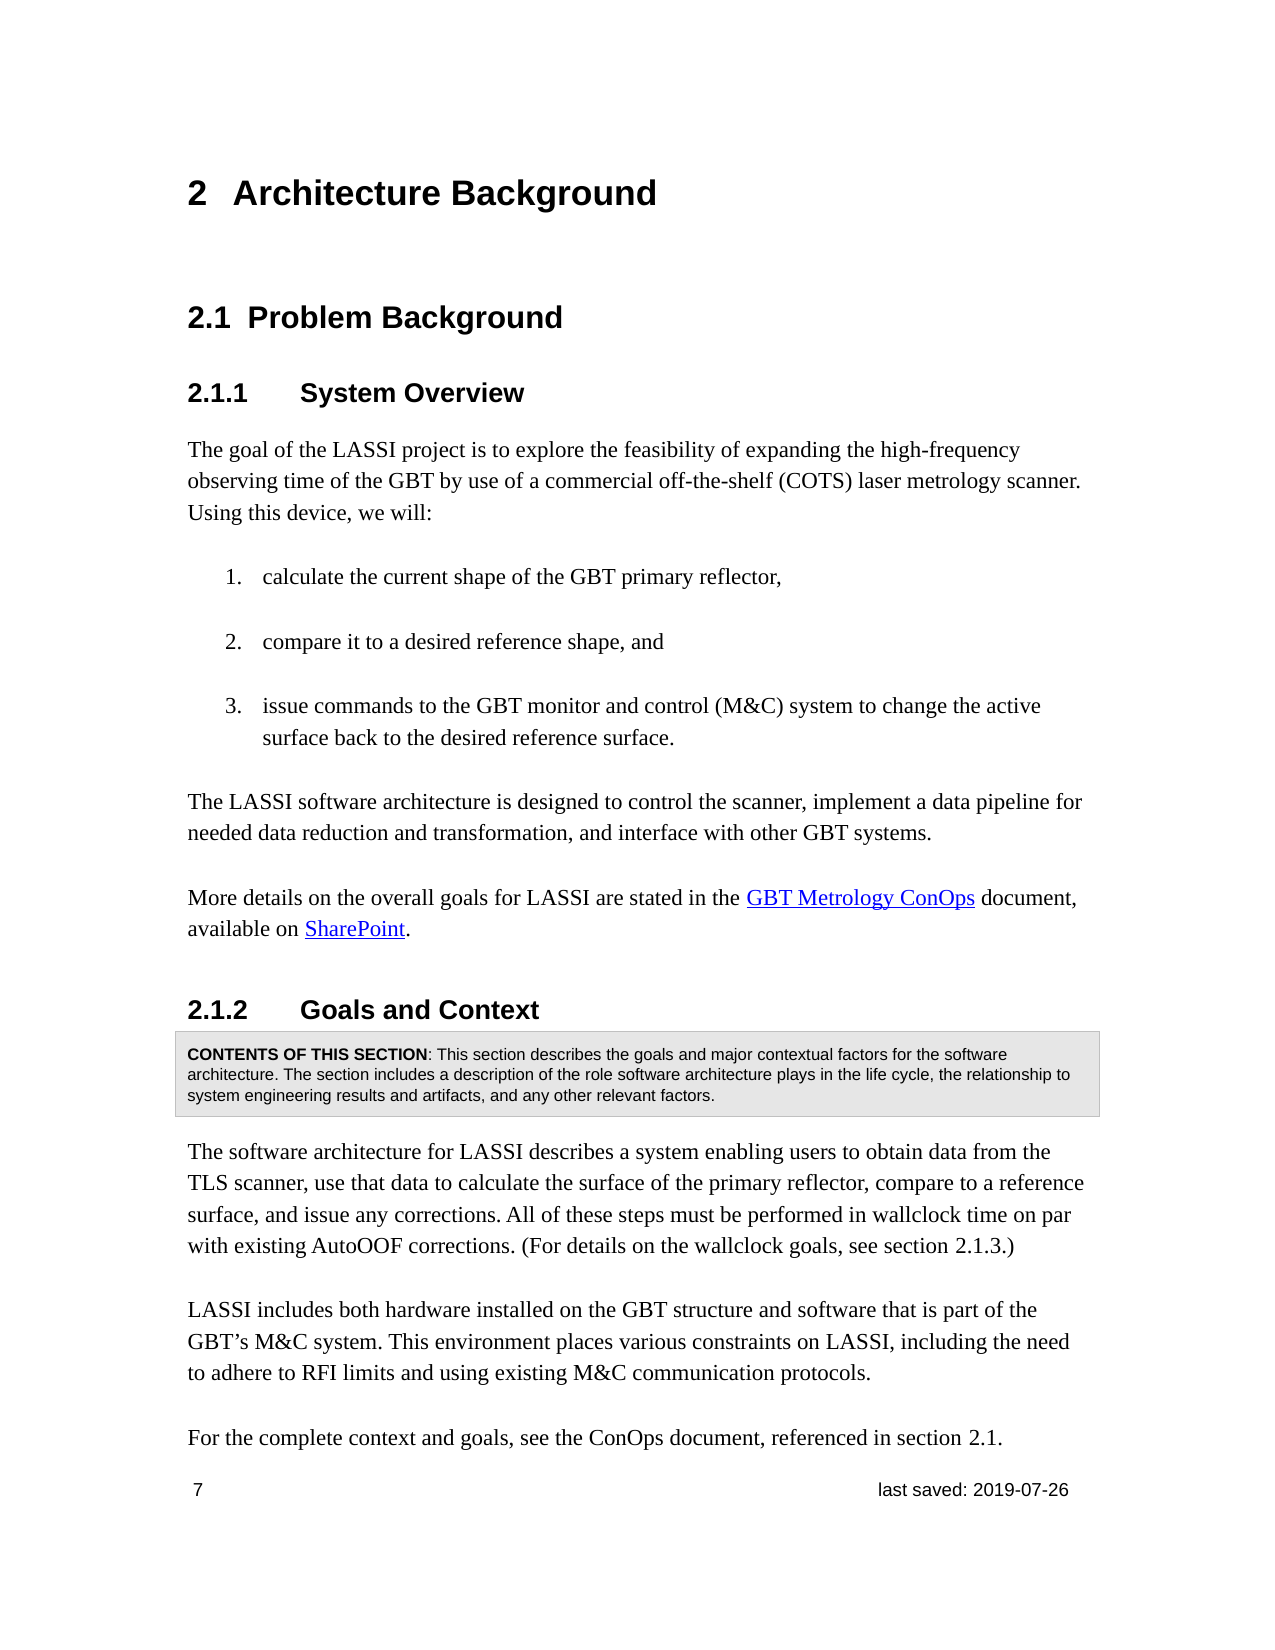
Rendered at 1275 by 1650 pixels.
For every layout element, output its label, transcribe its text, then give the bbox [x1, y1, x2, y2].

text For the complete context and goals, see the ConOps document, referenced in section 2.1. [187, 1419, 1087, 1450]
subtitle Architecture Background [187, 156, 1087, 212]
subtitle Problem Background [187, 296, 1087, 335]
list calculate the current shape of the GBT primary reflector, [225, 558, 1087, 589]
subtitle Goals and Context [187, 989, 1087, 1025]
text More details on the overall goals for LASSI are stated in the GBT Metrology ConOps document, available on SharePoint. [187, 879, 1087, 942]
table_header CONTENTS OF THIS SECTION: This section describes the goals and major contextual factors for the software architecture. The section includes a description of the role software architecture plays in the life cycle, the relationship to system engineering results and artifacts, and any other relevant factors. [176, 1032, 1099, 1116]
text The LASSI software architecture is designed to control the scanner, implement a data pipeline for needed data reduction and transformation, and interface with other GBT systems. [187, 783, 1087, 846]
text The goal of the LASSI project is to explore the feasibility of expanding the high-frequency observing time of the GBT by use of a commercial off-the-shelf (COTS) laser metrology scanner. Using this device, we will: [187, 431, 1087, 525]
list issue commands to the GBT monitor and control (M&C) system to change the active surface back to the desired reference surface. [225, 687, 1087, 750]
text LASSI includes both hardware installed on the GBT structure and software that is part of the GBT’s M&C system. This environment places various constraints on LASSI, including the need to adhere to RFI limits and using existing M&C communication protocols. [187, 1292, 1087, 1385]
list compare it to a desired reference shape, and [225, 623, 1087, 654]
text The software architecture for LASSI describes a system enabling users to obtain data from the TLS scanner, use that data to calculate the surface of the primary reflector, compare to a reference surface, and issue any corrections. All of these steps must be performed in wallclock time on par with existing AutoOOF corrections. (For details on the wallclock goals, see section 2.1.3.) [187, 1133, 1087, 1258]
subtitle System Overview [187, 373, 1087, 408]
